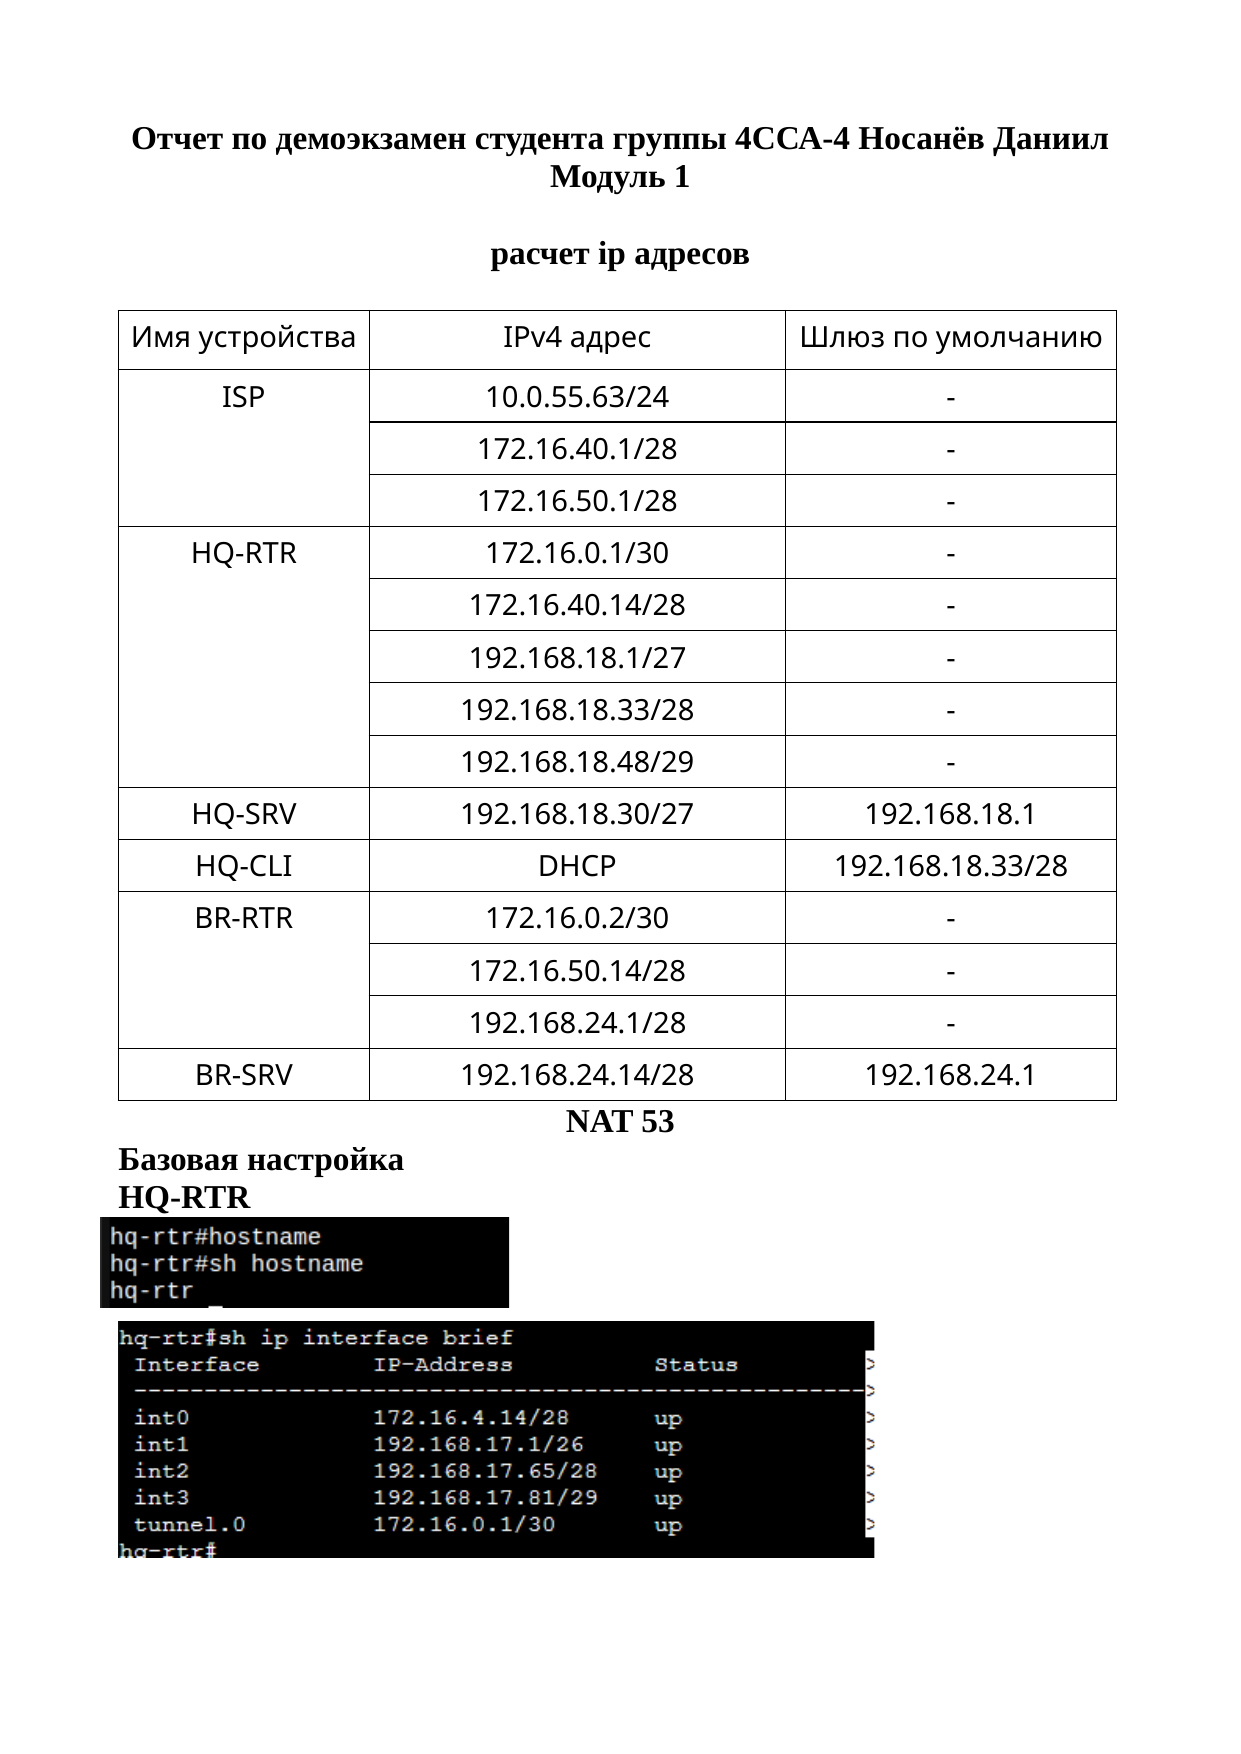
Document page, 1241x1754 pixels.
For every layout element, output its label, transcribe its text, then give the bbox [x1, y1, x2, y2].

table_cell - [786, 892, 1116, 943]
table_cell - [786, 736, 1116, 787]
table_cell HQ-SRV [119, 788, 369, 839]
text Отчет по демоэкзамен студента группы 4ССА-4 Носанёв Даниил [118, 118, 1122, 156]
table_cell - [786, 370, 1116, 421]
table_cell 192.168.18.33/28 [786, 840, 1116, 891]
table_cell 10.0.55.63/24 [370, 370, 785, 421]
text HQ-RTR [118, 1177, 1122, 1216]
table_cell 192.168.24.1 [786, 1049, 1116, 1100]
table_cell 192.168.24.14/28 [370, 1049, 785, 1100]
table_cell 192.168.18.33/28 [370, 683, 785, 734]
table_cell - [786, 527, 1116, 578]
text NAT 53 [118, 1101, 1122, 1139]
table_cell ISP [119, 370, 369, 526]
table_cell 172.16.50.1/28 [370, 475, 785, 526]
table_cell 172.16.40.14/28 [370, 579, 785, 630]
table_cell - [786, 631, 1116, 682]
table_cell DHCP [370, 840, 785, 891]
table_header Имя устройства [119, 311, 369, 369]
table_cell HQ-RTR [119, 527, 369, 787]
table_cell 192.168.18.30/27 [370, 788, 785, 839]
table_cell BR-RTR [119, 892, 369, 1048]
table_cell HQ-CLI [119, 840, 369, 891]
table_cell 192.168.18.48/29 [370, 736, 785, 787]
table_cell 192.168.24.1/28 [370, 996, 785, 1048]
text Базовая настройка [118, 1139, 1122, 1177]
table_cell 172.16.50.14/28 [370, 944, 785, 995]
table_header Шлюз по умолчанию [786, 311, 1116, 369]
table_cell - [786, 423, 1116, 473]
table_cell - [786, 579, 1116, 630]
table_cell - [786, 944, 1116, 995]
table_cell 172.16.0.2/30 [370, 892, 785, 943]
table_cell - [786, 683, 1116, 734]
table_cell - [786, 475, 1116, 526]
table_cell 172.16.40.1/28 [370, 423, 785, 473]
text Модуль 1 [118, 156, 1122, 195]
table_cell 172.16.0.1/30 [370, 527, 785, 578]
table_cell BR-SRV [119, 1049, 369, 1100]
table_header IPv4 адрес [370, 311, 785, 369]
table_cell 192.168.18.1 [786, 788, 1116, 839]
text расчет ip адресов [118, 233, 1122, 271]
table_cell - [786, 996, 1116, 1048]
table_cell 192.168.18.1/27 [370, 631, 785, 682]
